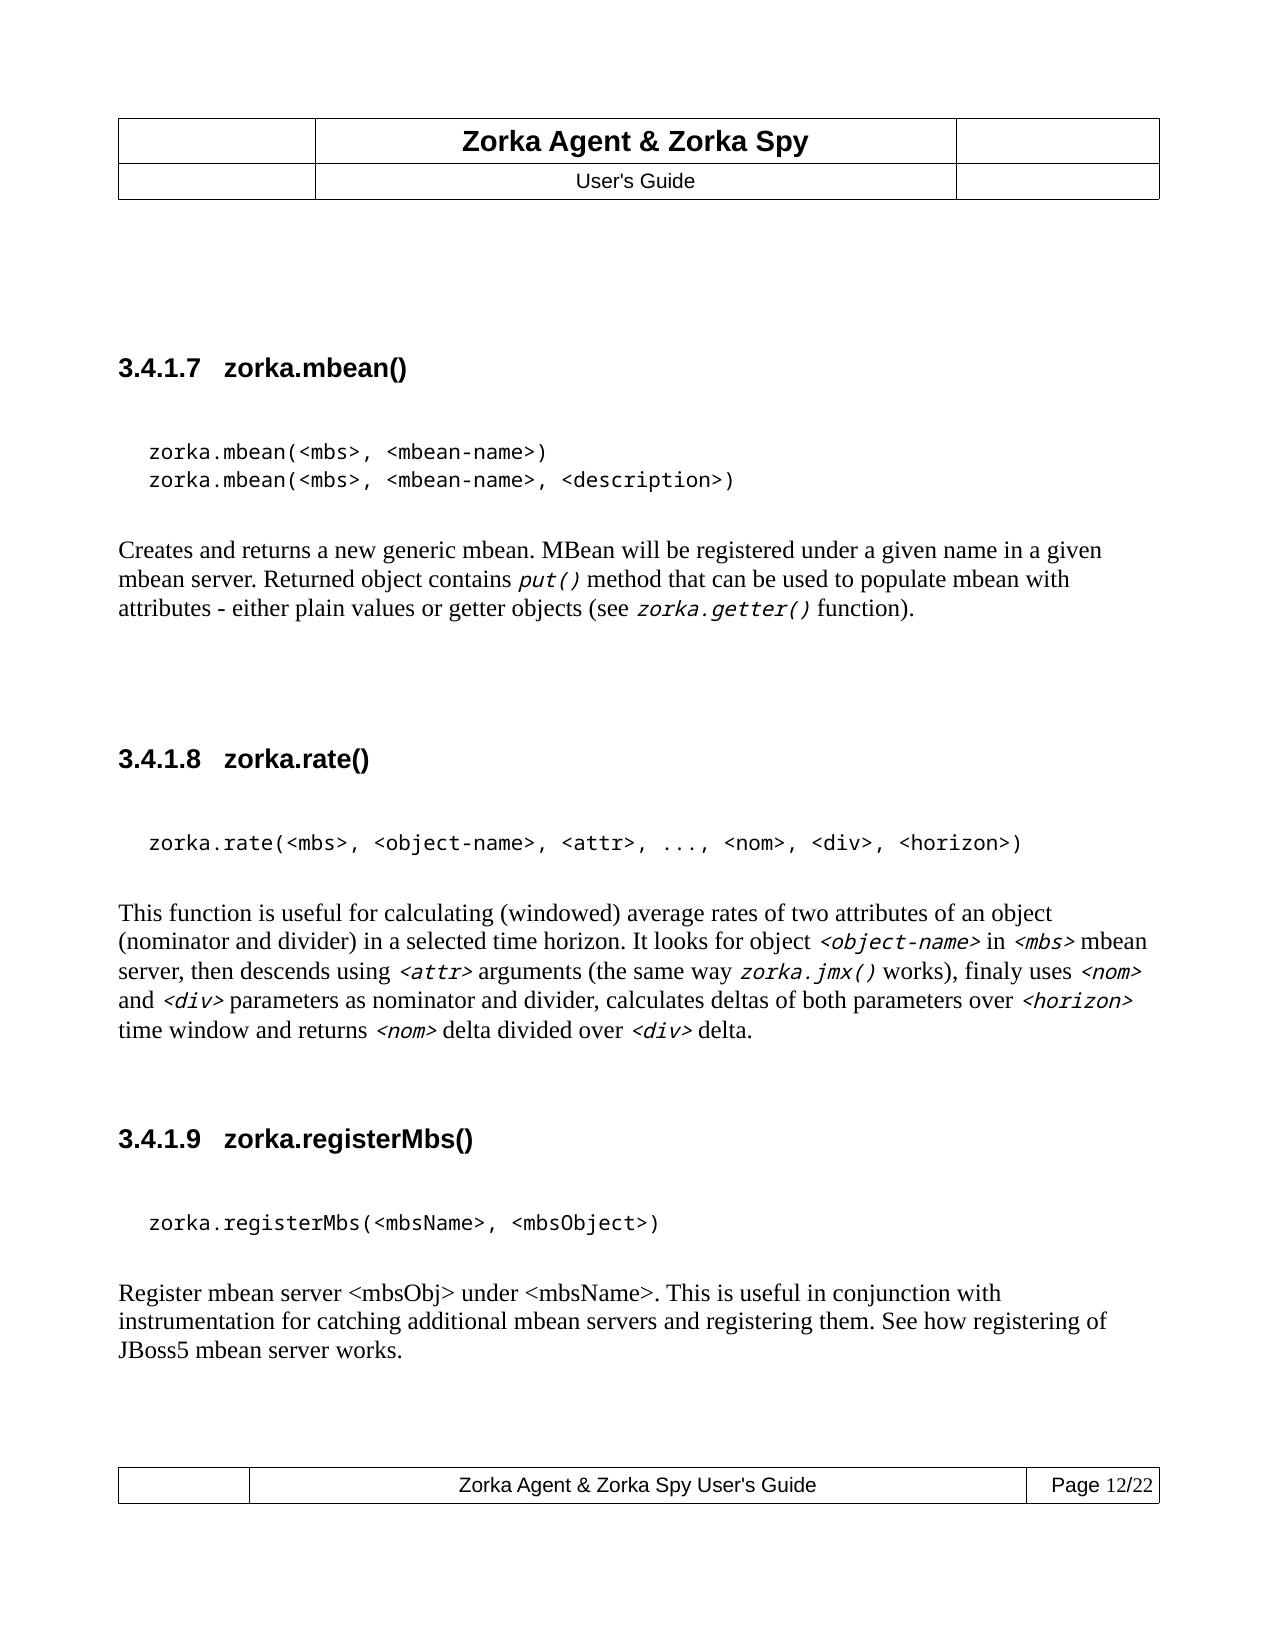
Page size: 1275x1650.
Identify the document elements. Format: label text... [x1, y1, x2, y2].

text Creates and returns a new generic mbean. MBean will be registered under a given name in a given mbean server. Returned object contains put() method that can be used to populate mbean with attributes - either plain values or getter objects (see zorka.getter() function). [118, 535, 1157, 623]
subtitle zorka.rate() [118, 743, 1157, 774]
subtitle zorka.registerMbs() [118, 1123, 1157, 1154]
text zorka.mbean(<mbs>, <mbean-name>, <description>) [148, 466, 1157, 494]
subtitle zorka.mbean() [118, 352, 1157, 383]
text zorka.rate(<mbs>, <object-name>, <attr>, ..., <nom>, <div>, <horizon>) [148, 828, 1157, 856]
text zorka.registerMbs(<mbsName>, <mbsObject>) [148, 1208, 1157, 1236]
text This function is useful for calculating (windowed) average rates of two attributes of an object (nominator and divider) in a selected time horizon. It looks for object <object-name> in <mbs> mbean server, then descends using <attr> arguments (the same way zorka.jmx() works), finaly uses <nom> and <div> parameters as nominator and divider, calculates deltas of both parameters over <horizon> time window and returns <nom> delta divided over <div> delta. [118, 898, 1157, 1044]
text Register mbean server <mbsObj> under <mbsName>. This is useful in conjunction with instrumentation for catching additional mbean servers and registering them. See how registering of JBoss5 mbean server works. [118, 1278, 1157, 1364]
text zorka.mbean(<mbs>, <mbean-name>) [148, 437, 1157, 466]
